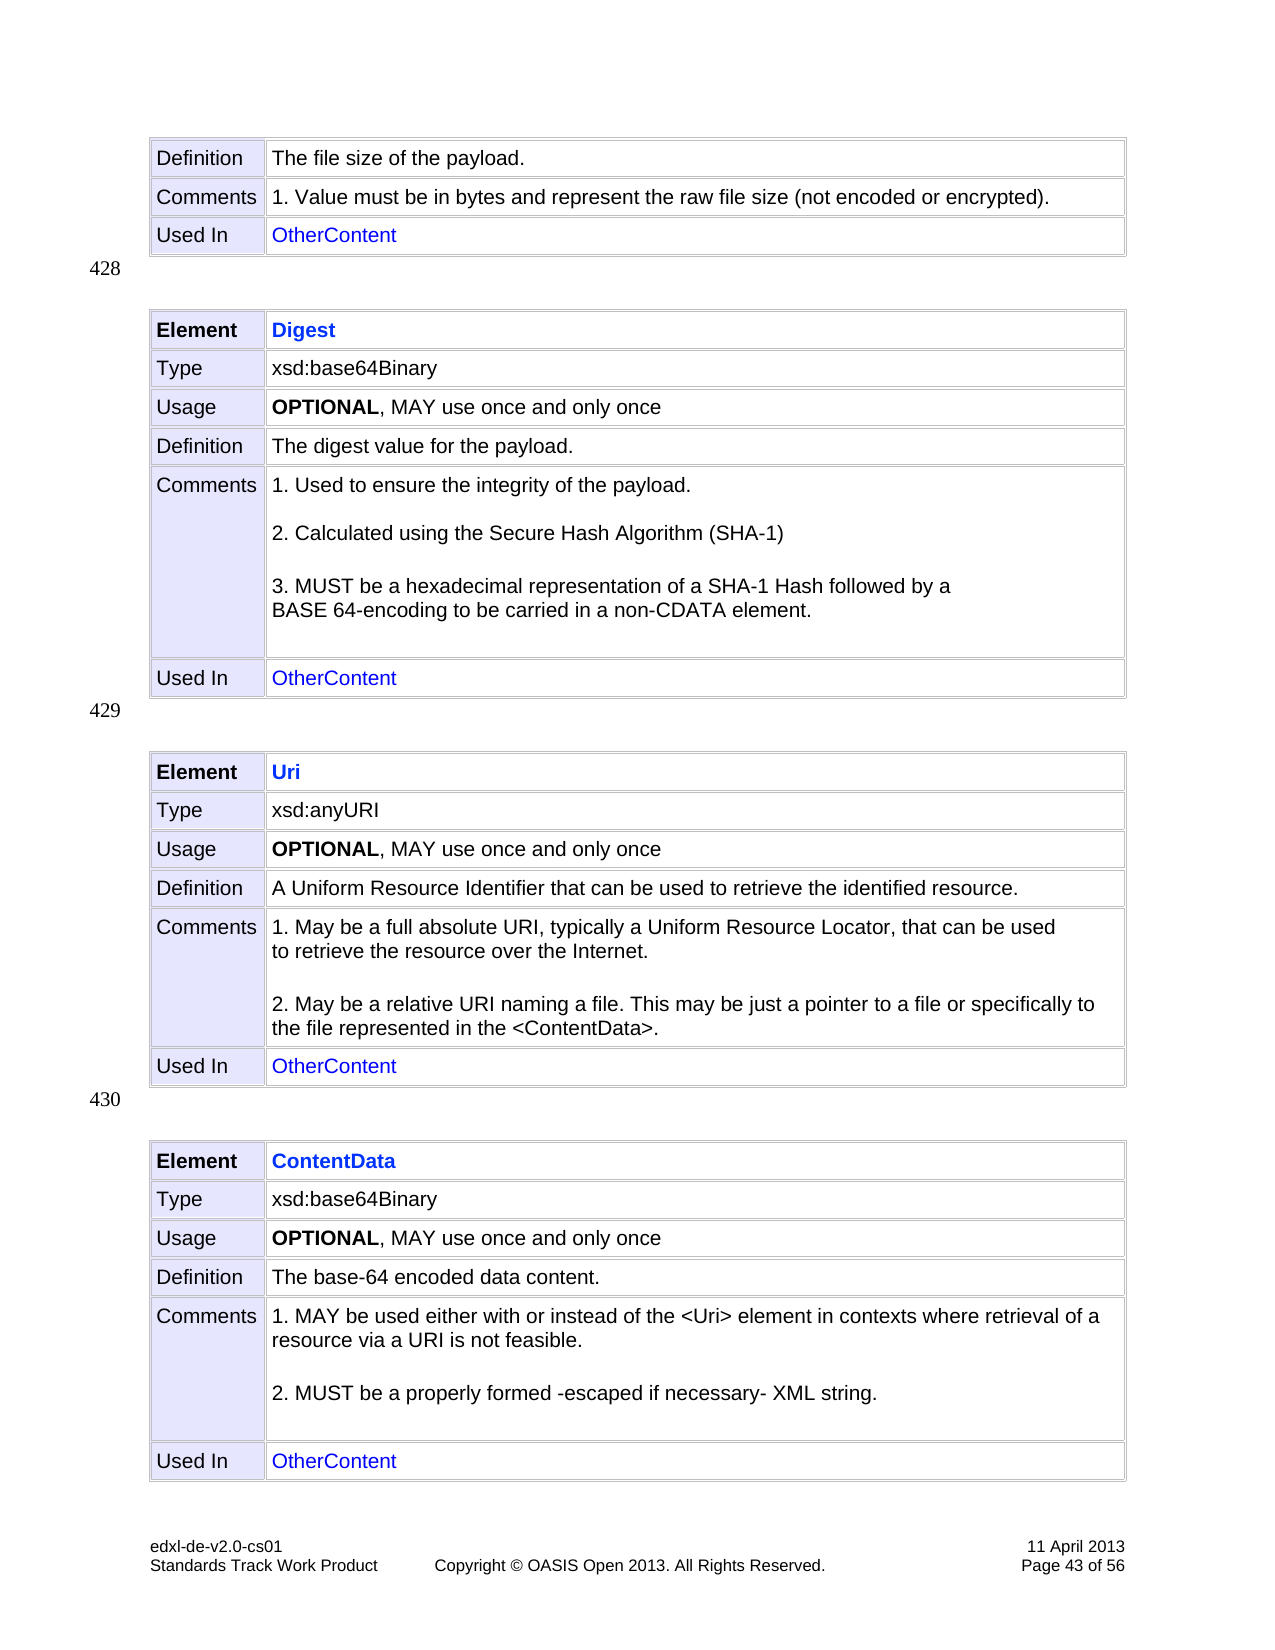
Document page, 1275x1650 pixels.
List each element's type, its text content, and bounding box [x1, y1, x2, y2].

table_cell Definition [152, 429, 264, 464]
table_cell OtherContent [267, 1443, 1124, 1479]
table_cell Used In [152, 1443, 264, 1479]
table_cell The base-64 encoded data content. [267, 1260, 1124, 1295]
table_cell Type [152, 351, 264, 386]
table_cell Comments [152, 1298, 264, 1440]
table_header Element [152, 754, 264, 790]
table_cell Type [152, 793, 264, 828]
table_cell 1. May be a full absolute URI, typically a Uniform Resource Locator, that can be used to retrieve the resource over the Internet. 2. May be a relative URI naming a file. This may be just a pointer to a file or specifically to the file represented in the <ContentData>. [267, 909, 1124, 1046]
table_cell The file size of the payload. [267, 141, 1124, 176]
table_cell Comments [152, 909, 264, 1046]
table_cell 1. Used to ensure the integrity of the payload. 2. Calculated using the Secure Hash Algorithm (SHA-1) 3. MUST be a hexadecimal representation of a SHA-1 Hash followed by a BASE 64-encoding to be carried in a non-CDATA element. [267, 467, 1124, 657]
table_cell Usage [152, 832, 264, 867]
table_cell Used In [152, 660, 264, 696]
table_cell Usage [152, 390, 264, 425]
table_cell Usage [152, 1221, 264, 1256]
table_cell Definition [152, 871, 264, 906]
table_cell OPTIONAL, MAY use once and only once [267, 832, 1124, 867]
table_cell xsd:base64Binary [267, 351, 1124, 386]
table_cell 1. MAY be used either with or instead of the <Uri> element in contexts where retrieval of a resource via a URI is not feasible. 2. MUST be a properly formed -escaped if necessary- XML string. [267, 1298, 1124, 1440]
table_header Element [152, 1143, 264, 1179]
table_cell Comments [152, 467, 264, 657]
table_cell OtherContent [267, 1049, 1124, 1084]
table_cell Used In [152, 1049, 264, 1084]
table_cell The digest value for the payload. [267, 429, 1124, 464]
table_cell Used In [152, 218, 264, 253]
table_cell OtherContent [267, 660, 1124, 696]
table_cell 1. Value must be in bytes and represent the raw file size (not encoded or encrypted). [267, 179, 1124, 215]
table_header ContentData [267, 1143, 1124, 1179]
table_cell xsd:base64Binary [267, 1182, 1124, 1217]
table_header Uri [267, 754, 1124, 790]
table_cell Comments [152, 179, 264, 215]
table_cell xsd:anyURI [267, 793, 1124, 828]
table_cell A Uniform Resource Identifier that can be used to retrieve the identified resource. [267, 871, 1124, 906]
table_header Element [152, 312, 264, 348]
table_cell OtherContent [267, 218, 1124, 253]
table_cell Definition [152, 1260, 264, 1295]
table_cell Definition [152, 141, 264, 176]
table_header Digest [267, 312, 1124, 348]
table_cell OPTIONAL, MAY use once and only once [267, 390, 1124, 425]
table_cell Type [152, 1182, 264, 1217]
table_cell OPTIONAL, MAY use once and only once [267, 1221, 1124, 1256]
